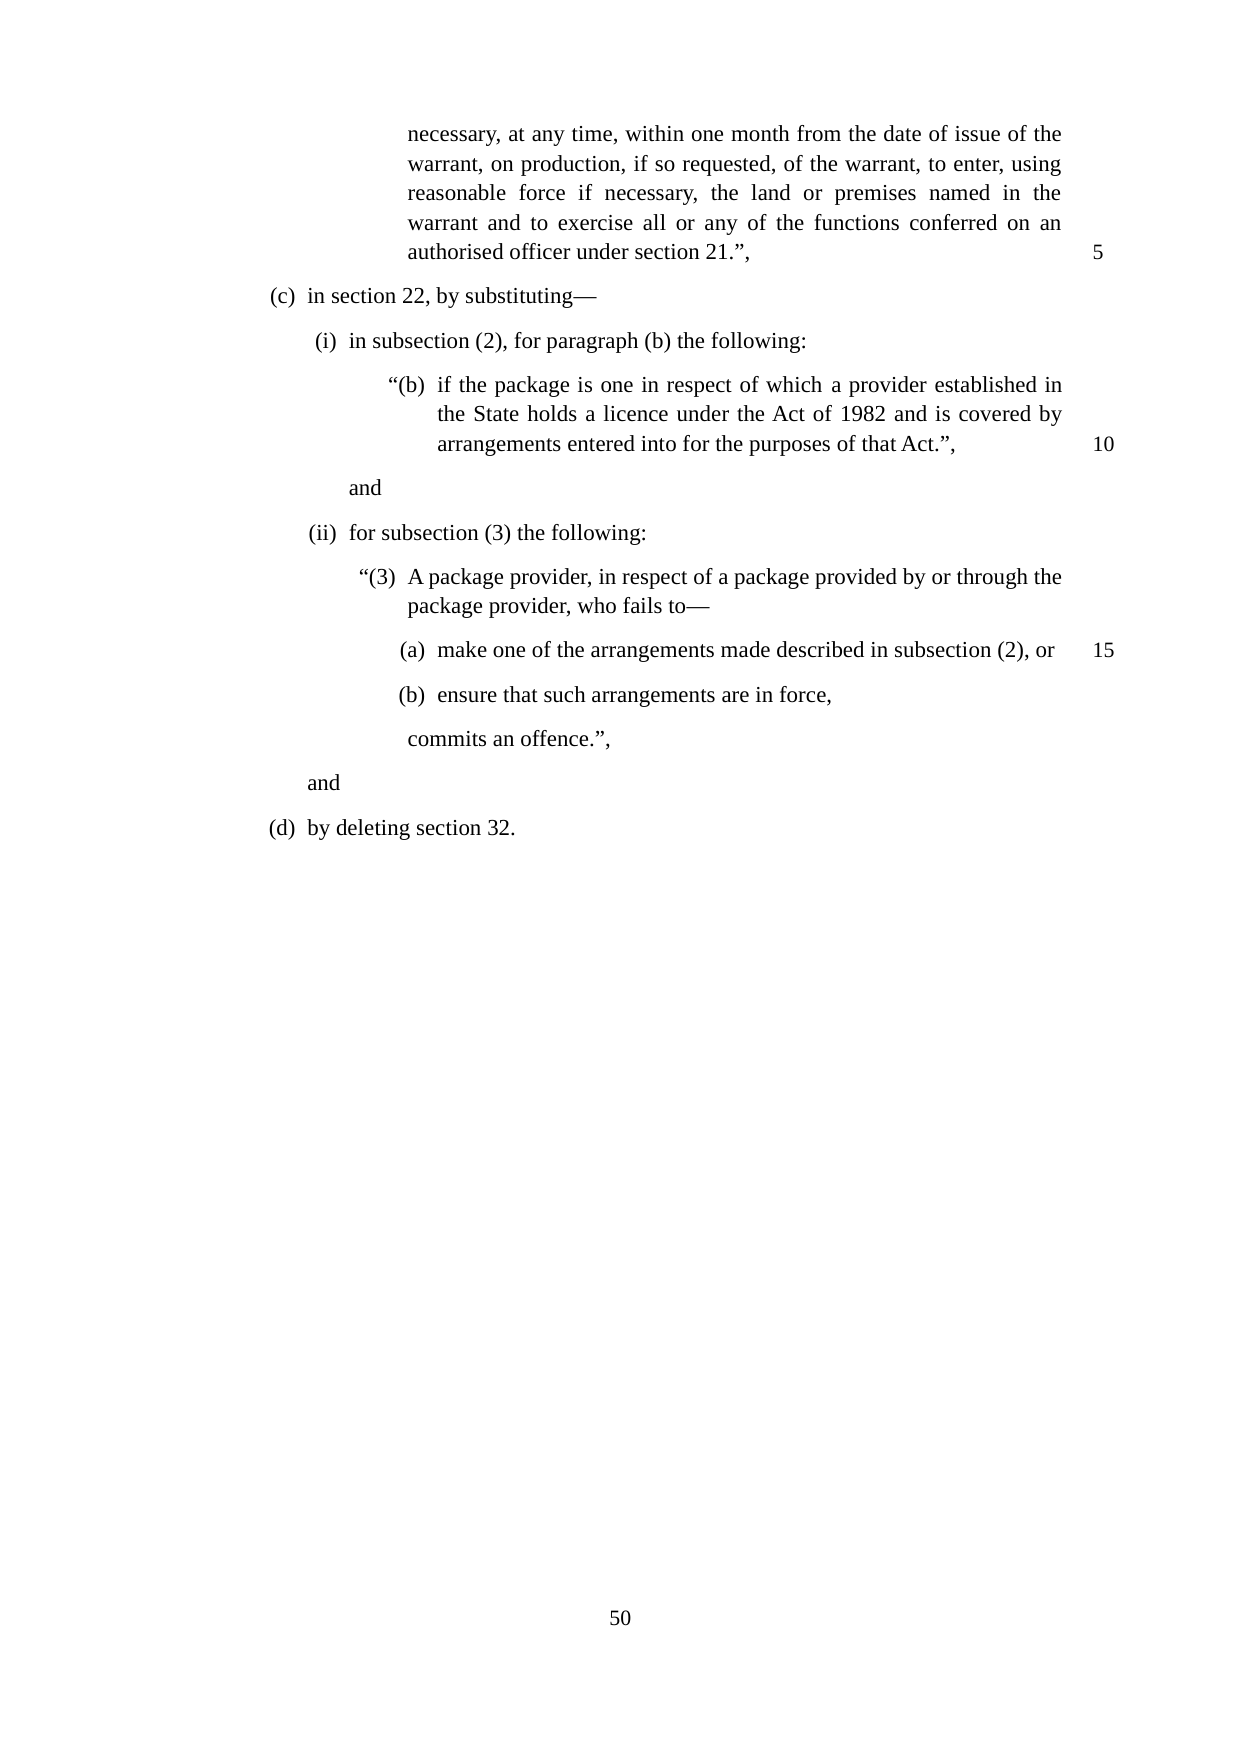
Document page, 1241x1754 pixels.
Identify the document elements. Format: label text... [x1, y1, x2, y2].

text (i) in subsection (2), for paragraph (b) the following: [177, 324, 1063, 354]
text “(3) A package provider, in respect of a package provided by or through the package provider, who fails to⁠— [319, 561, 1063, 619]
text (b) ensure that such arrangements are in force, [307, 679, 1063, 708]
text and [177, 767, 1063, 797]
text and [177, 472, 1063, 502]
text (d) by deleting section 32. [177, 811, 1063, 841]
text (ii) for subsection (3) the following: [177, 516, 1063, 546]
text (a) make one of the arrangements made described in subsection (2), or [307, 634, 1063, 664]
text necessary, at any time, within one month from the date of issue of the warrant, on production, if so requested, of the warrant, to enter, using reasonable force if necessary, the land or premises named in the warrant and to exercise all or any of the functions conferred on an authorised officer under section 21.”, [319, 118, 1063, 266]
text commits an offence.”, [319, 723, 1063, 752]
text “(b) if the package is one in respect of which a provider established in the State holds a licence under the Act of 1982 and is covered by arrangements entered into for the purposes of that Act.”, [307, 369, 1063, 457]
text (c) in section 22, by substituting⁠— [177, 280, 1063, 310]
